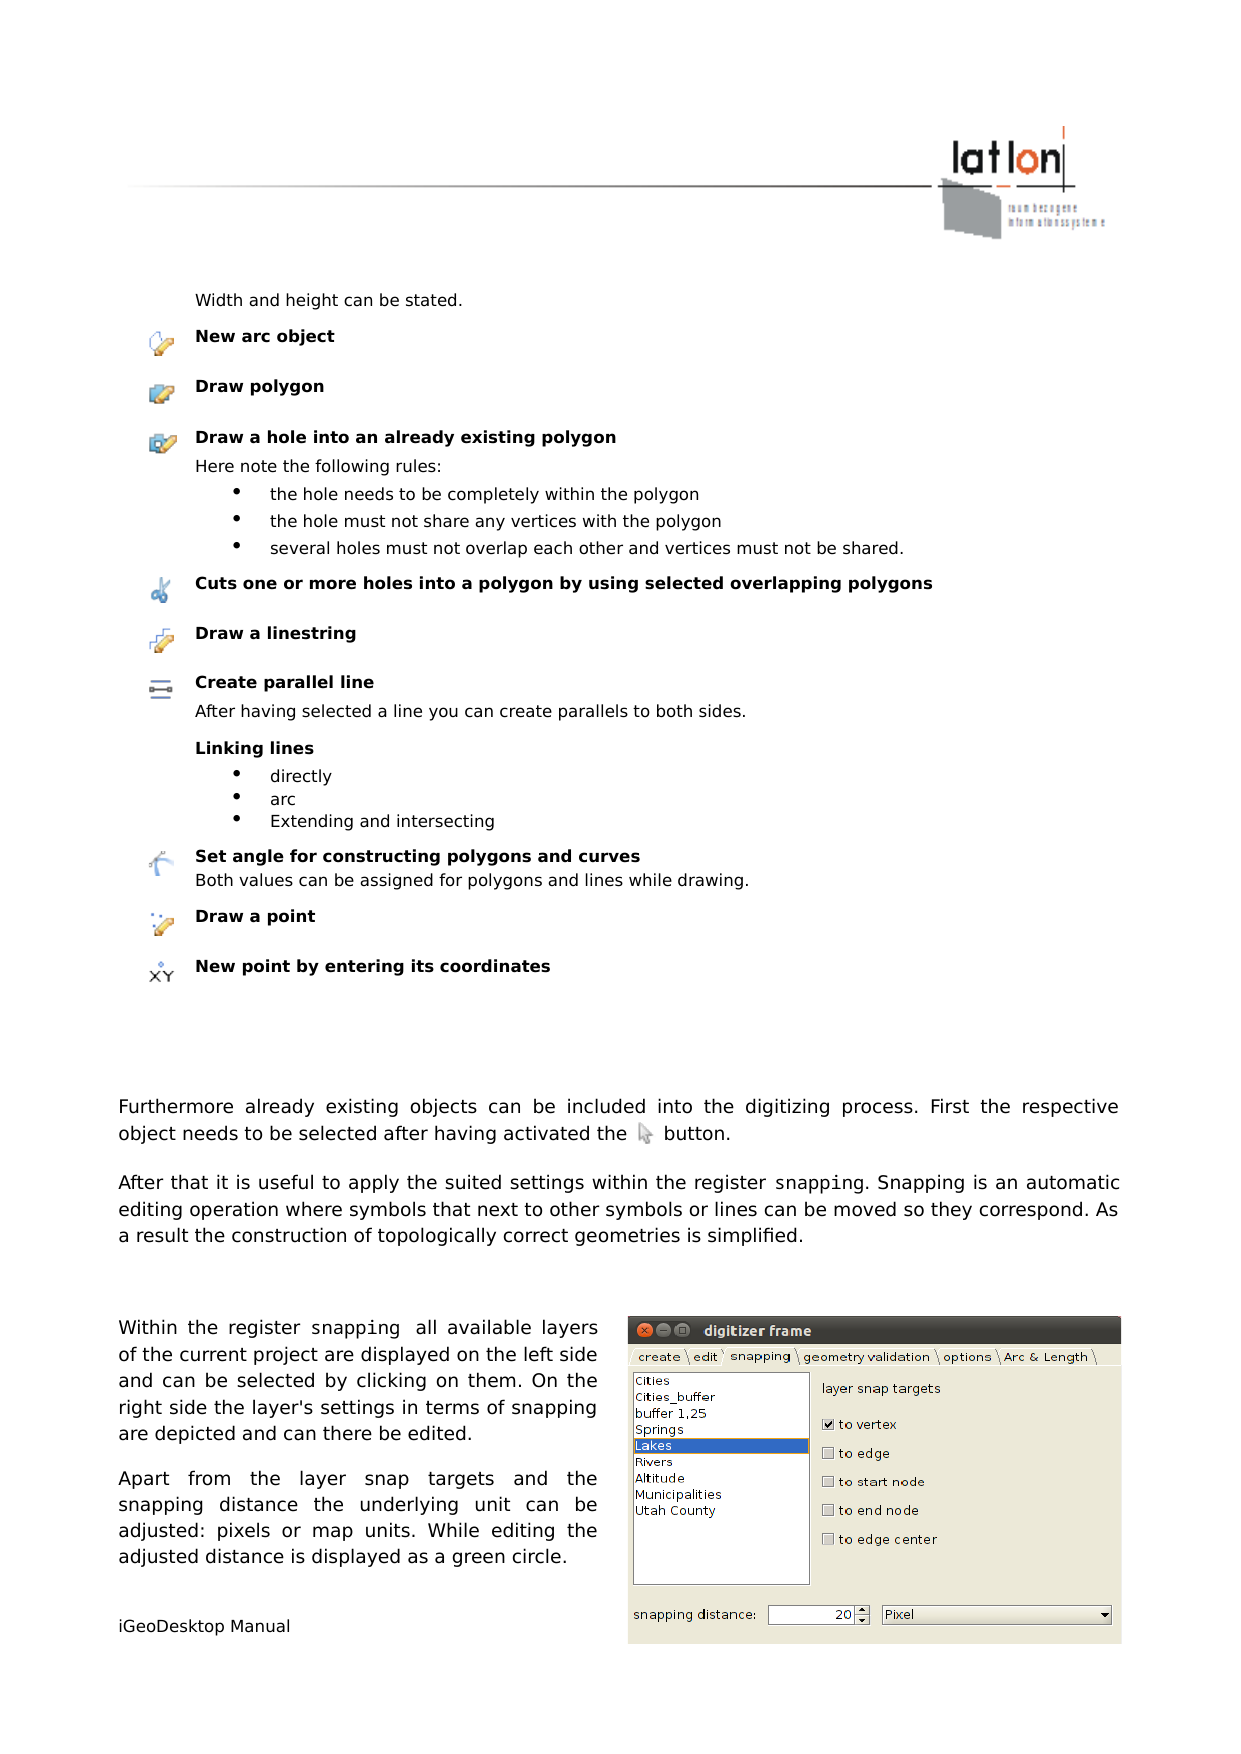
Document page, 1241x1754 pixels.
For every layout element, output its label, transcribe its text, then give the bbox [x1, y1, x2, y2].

table_cell [143, 368, 189, 419]
table_cell [143, 319, 189, 368]
picture [627, 1316, 1122, 1644]
picture [148, 431, 177, 455]
picture [148, 910, 174, 936]
picture [122, 126, 1111, 244]
picture [148, 851, 174, 876]
picture [148, 627, 174, 653]
table_cell Draw a linestring [189, 615, 1076, 664]
table_cell New point by entering its coordinates [189, 948, 1076, 999]
table_cell Set angle for constructing polygons and curves Both values can be assigned for polygons and lines while drawing. [189, 839, 1076, 899]
table_cell Cuts one or more holes into a polygon by using selected overlapping polygons [189, 566, 1076, 615]
picture [633, 1122, 658, 1147]
text After that it is useful to apply the suited settings within the register snapping. Snapping is an automatic editing operation where symbols that next to other symbols or lines can be moved so they correspond. As a result the construction of topologically correct geometries is simplified. [118, 1169, 1121, 1247]
picture [148, 330, 174, 356]
table_cell [143, 282, 189, 319]
table_cell [143, 899, 189, 948]
table_cell [143, 419, 189, 566]
table_cell Draw a hole into an already existing polygon Here note the following rules: the hole needs to be completely within the polygon the hole must not share any vertices with the polygon several holes must not overlap each other and vertices must not be shared. [189, 419, 1076, 566]
picture [148, 577, 174, 603]
table_cell [143, 948, 189, 999]
table_cell Draw polygon [189, 368, 1076, 419]
table_cell [143, 566, 189, 615]
table_cell [143, 664, 189, 730]
text Apart from the layer snap targets and the snapping distance the underlying unit can be adjusted: pixels or map units. While editing the adjusted distance is displayed as a green circle. [118, 1467, 627, 1568]
text Within the register snapping all available layers of the current project are displayed on the left side and can be selected by clicking on them. On the right side the layer's settings in terms of snapping are depicted and can there be edited. [118, 1314, 1122, 1445]
picture [148, 676, 173, 702]
table_cell New arc object [189, 319, 1076, 368]
table_cell Width and height can be stated. [189, 282, 1076, 319]
table_cell [143, 730, 189, 839]
table_cell Linking lines directly arc Extending and intersecting [189, 730, 1076, 839]
table_cell [143, 615, 189, 664]
picture [148, 960, 176, 987]
picture [148, 380, 176, 407]
text Furthermore already existing objects can be included into the digitizing process. First the respective object needs to be selected after having activated the button. [118, 1096, 1121, 1146]
table_cell Create parallel line After having selected a line you can create parallels to both sides. [189, 664, 1076, 730]
table_cell Draw a point [189, 899, 1076, 948]
table_cell [143, 839, 189, 899]
